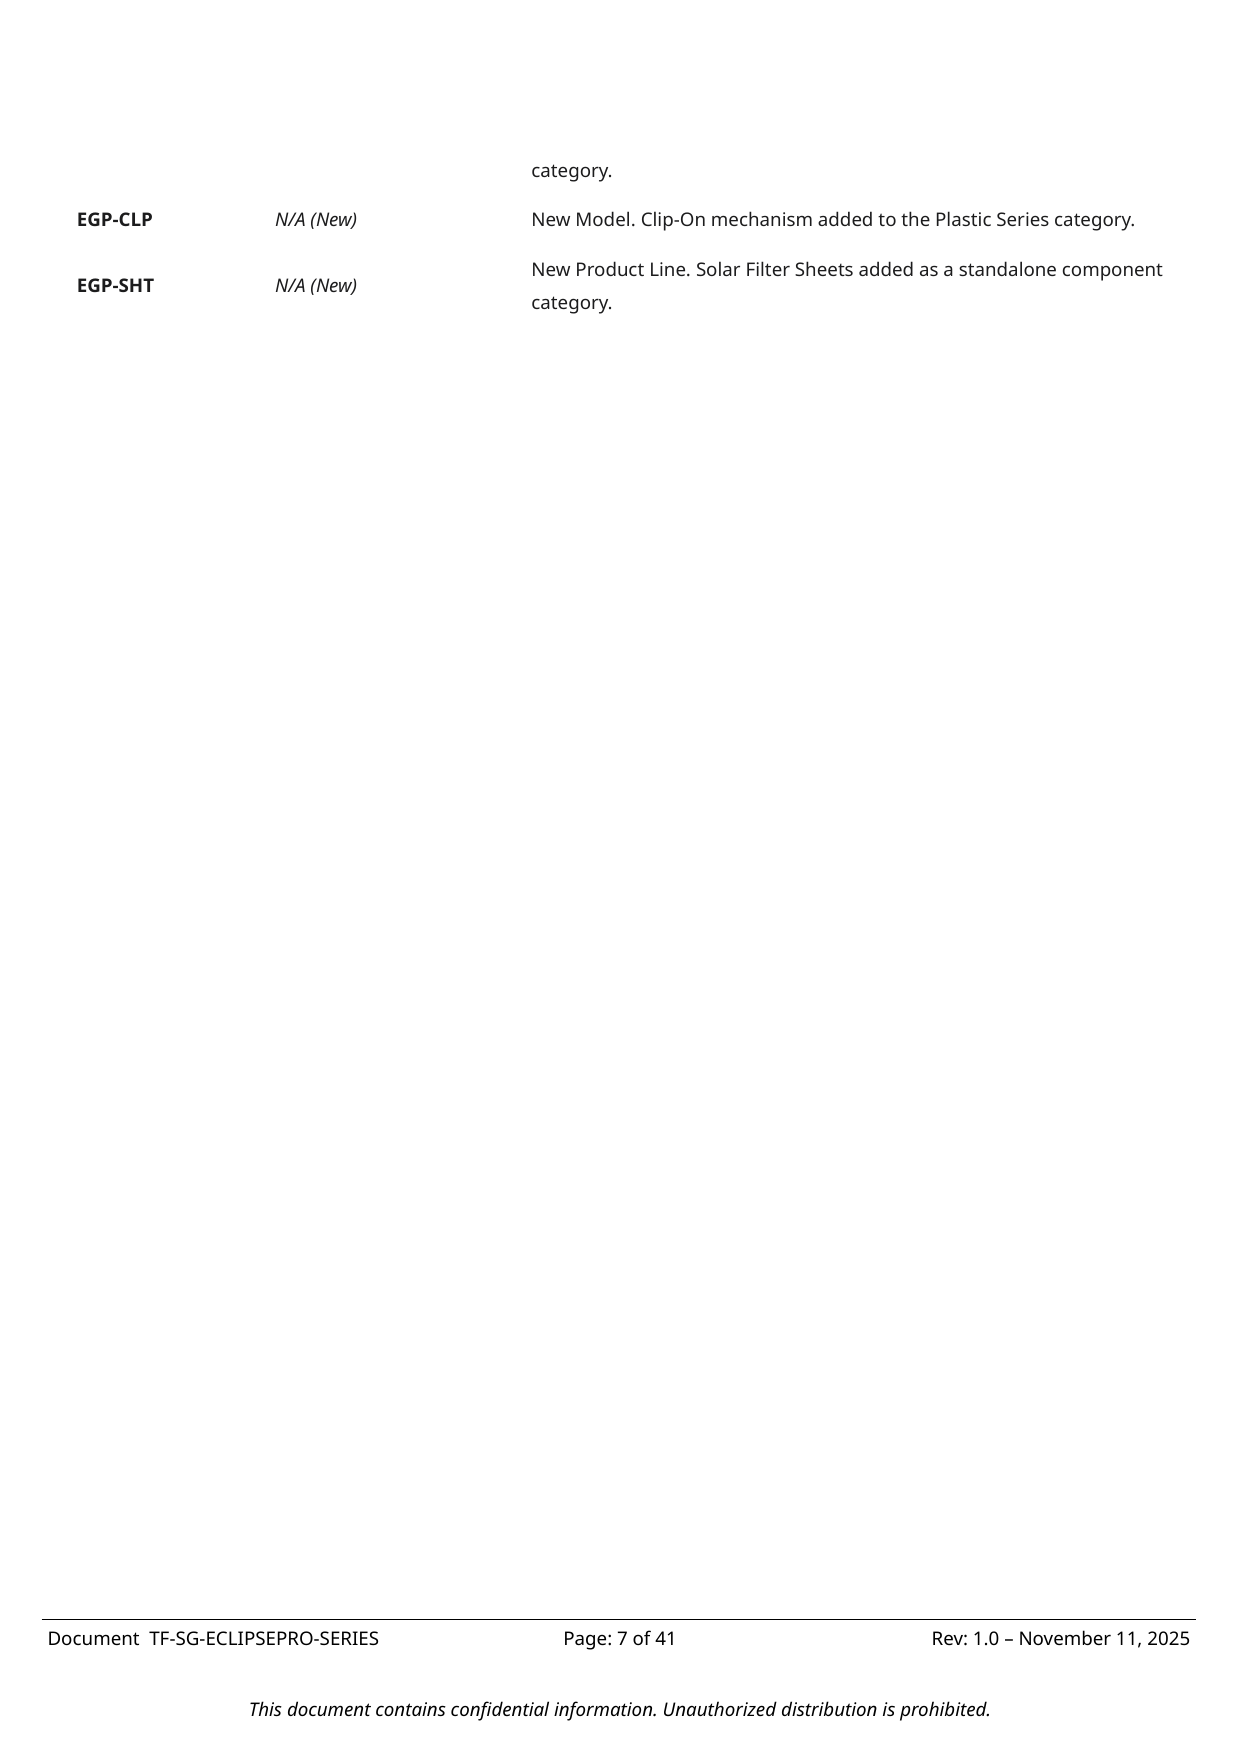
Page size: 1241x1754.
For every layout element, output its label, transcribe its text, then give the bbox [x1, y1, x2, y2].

table_cell N/A (New) [275, 249, 531, 331]
table_cell category. [531, 150, 1169, 199]
table_cell New Model. Clip-On mechanism added to the Plastic Series category. [531, 200, 1169, 249]
table_cell New Product Line. Solar Filter Sheets added as a standalone component category. [531, 249, 1169, 331]
table_cell EGP-CLP [77, 200, 275, 249]
table_cell [77, 150, 275, 199]
table_cell [275, 150, 531, 199]
table_cell N/A (New) [275, 200, 531, 249]
table_cell EGP-SHT [77, 249, 275, 331]
